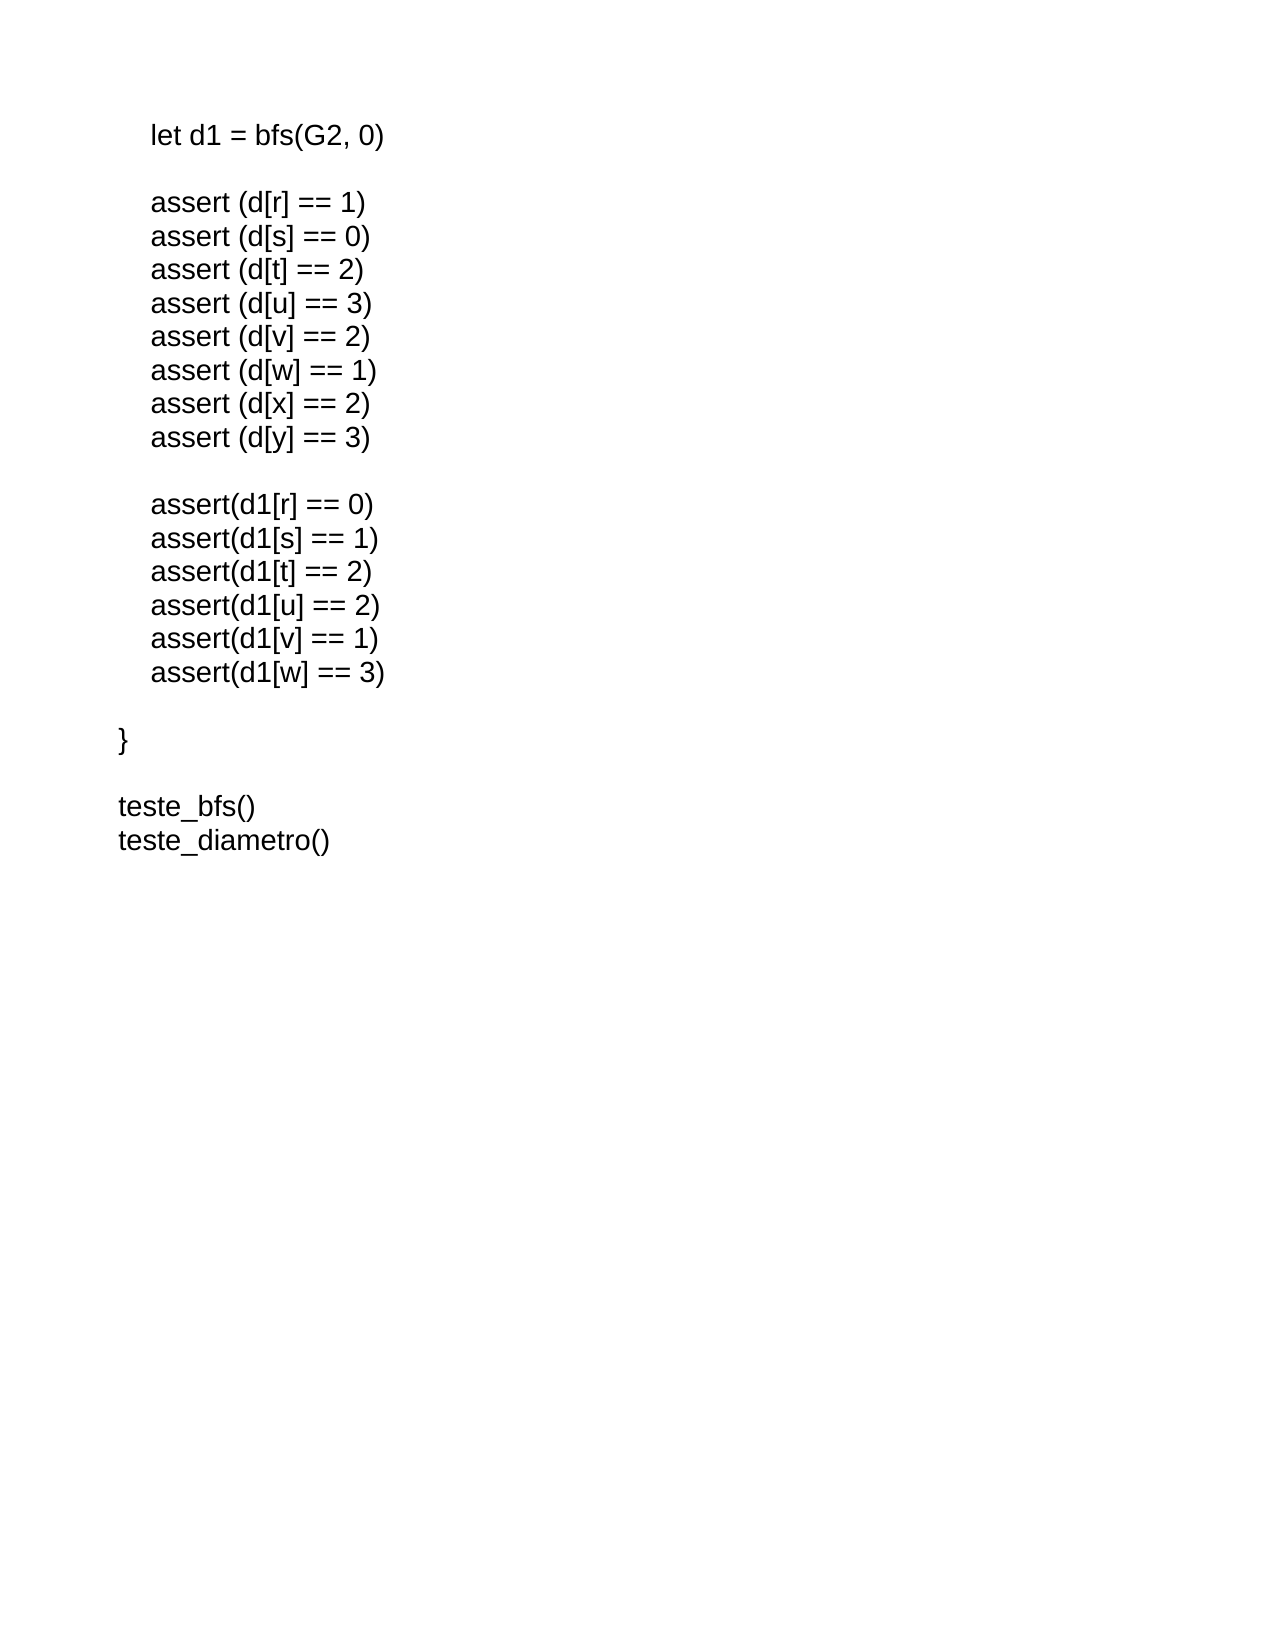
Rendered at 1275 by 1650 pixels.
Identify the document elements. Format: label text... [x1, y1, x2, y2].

text assert (d[t] == 2) [118, 252, 1157, 286]
text assert(d1[v] == 1) [118, 621, 1157, 655]
text teste_diametro() [118, 822, 1157, 856]
text assert (d[y] == 3) [118, 420, 1157, 453]
text assert(d1[s] == 1) [118, 521, 1157, 554]
text let d1 = bfs(G2, 0) [118, 118, 1157, 152]
text assert(d1[u] == 2) [118, 588, 1157, 621]
text teste_bfs() [118, 789, 1157, 822]
text assert (d[r] == 1) [118, 185, 1157, 219]
text assert(d1[w] == 3) [118, 655, 1157, 688]
text } [118, 722, 1157, 755]
text assert(d1[t] == 2) [118, 554, 1157, 588]
text assert (d[u] == 3) [118, 286, 1157, 319]
text assert(d1[r] == 0) [118, 487, 1157, 521]
text assert (d[x] == 2) [118, 386, 1157, 420]
text assert (d[w] == 1) [118, 353, 1157, 386]
text assert (d[s] == 0) [118, 219, 1157, 252]
text assert (d[v] == 2) [118, 319, 1157, 353]
